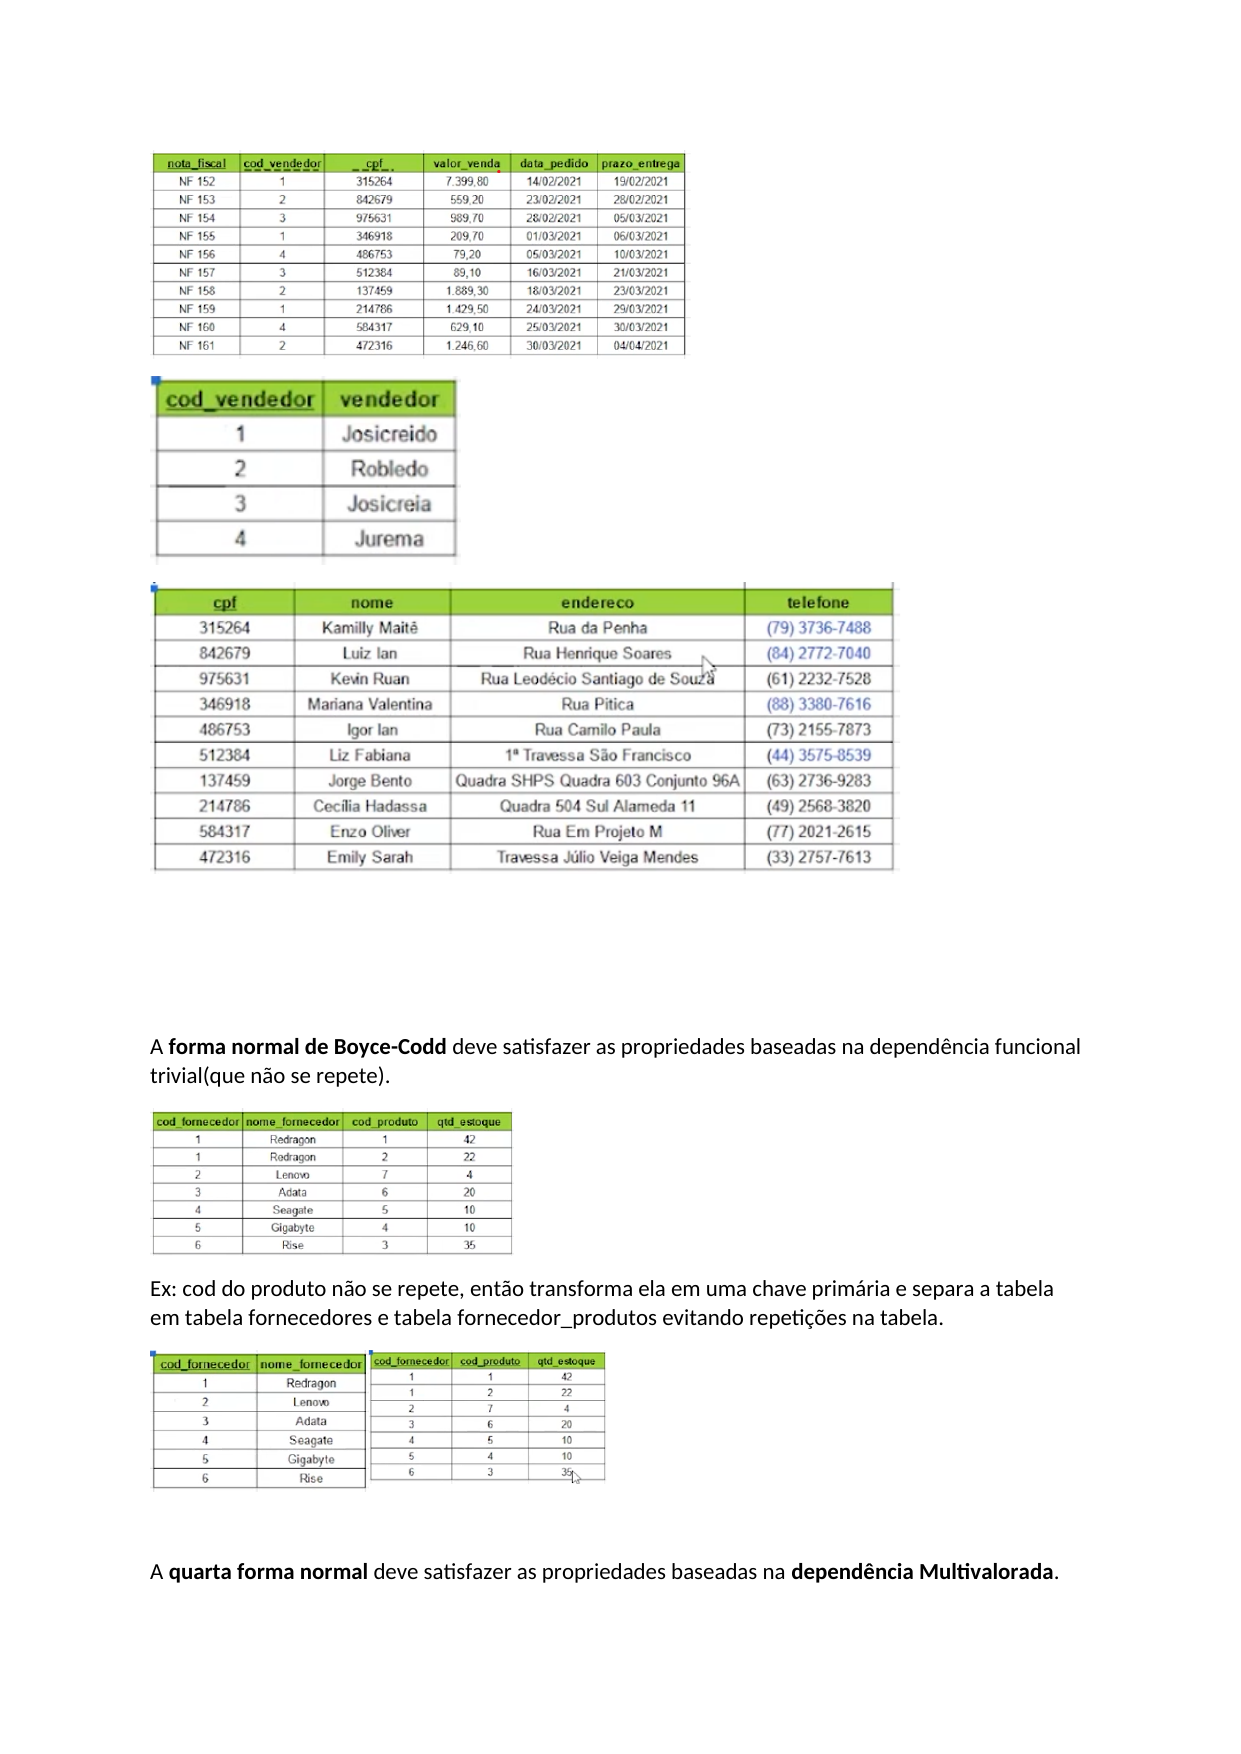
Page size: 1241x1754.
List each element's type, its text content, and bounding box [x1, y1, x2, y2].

picture [150, 376, 461, 565]
picture [150, 582, 901, 874]
picture [150, 1108, 514, 1256]
picture [150, 1350, 607, 1492]
text A forma normal de Boyce-Codd deve satisfazer as propriedades baseadas na dependência funcional trivial(que não se repete). [150, 1032, 1090, 1090]
text A quarta forma normal deve satisfazer as propriedades baseadas na dependência Multivalorada. [150, 1557, 1090, 1585]
picture [150, 150, 691, 359]
text Ex: cod do produto não se repete, então transforma ela em uma chave primária e separa a tabela em tabela fornecedores e tabela fornecedor_produtos evitando repetições na tabela. [150, 1274, 1090, 1332]
